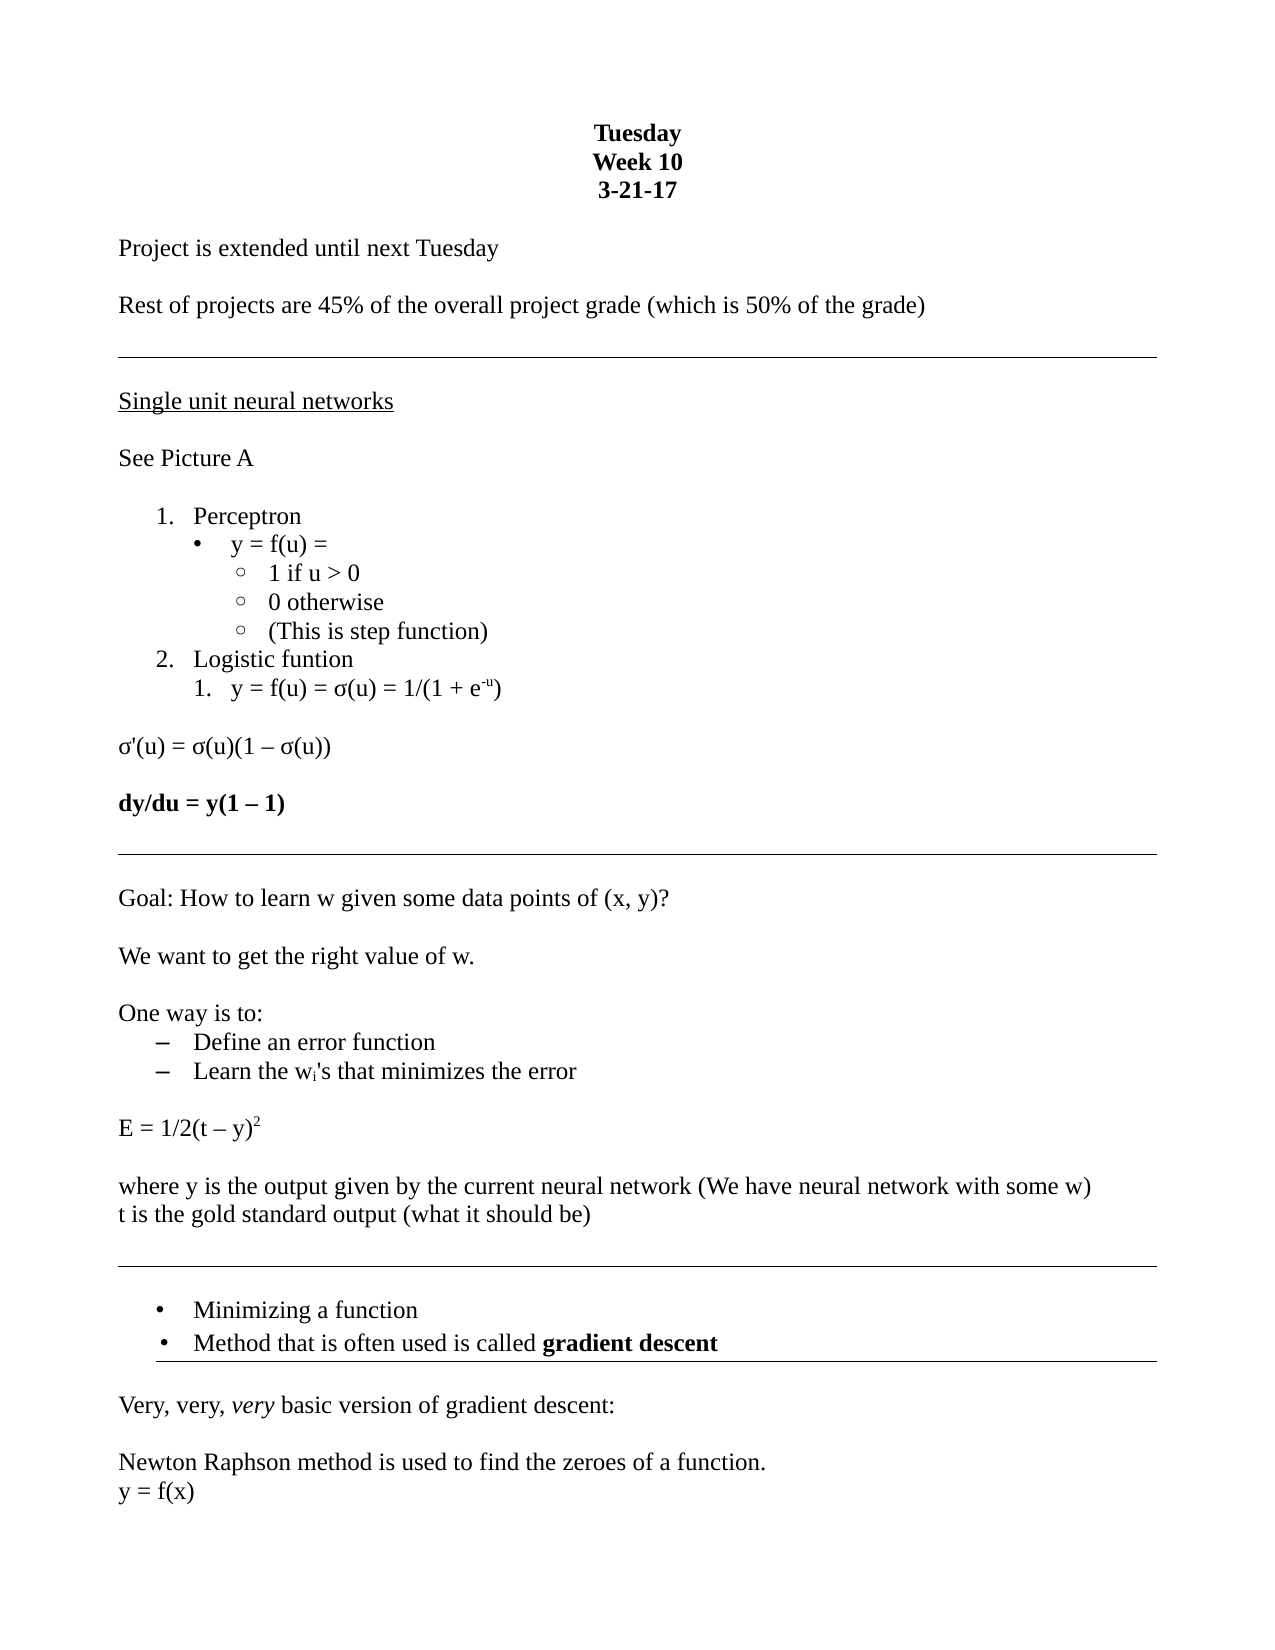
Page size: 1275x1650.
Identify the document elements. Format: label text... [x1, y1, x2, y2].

list Perceptron [156, 501, 1157, 529]
text One way is to: [118, 998, 1157, 1027]
text t is the gold standard output (what it should be) [118, 1199, 1157, 1228]
list Learn the wi's that minimizes the error [156, 1056, 1157, 1084]
text Goal: How to learn w given some data points of (x, y)? [118, 883, 1157, 912]
list Method that is often used is called gradient descent [156, 1323, 1157, 1361]
text Newton Raphson method is used to find the zeroes of a function. [118, 1447, 1157, 1476]
text Week 10 [118, 147, 1157, 176]
list 1 if u > 0 [231, 558, 1157, 587]
text where y is the output given by the current neural network (We have neural network with some w) [118, 1171, 1157, 1199]
text E = 1/2(t – y)2 [118, 1113, 1157, 1142]
text Rest of projects are 45% of the overall project grade (which is 50% of the grade) [118, 291, 1157, 319]
text We want to get the right value of w. [118, 941, 1157, 969]
list (This is step function) [231, 616, 1157, 644]
text Single unit neural networks [118, 386, 1157, 414]
text y = f(x) [118, 1476, 1157, 1505]
list y = f(u) = [193, 529, 1157, 558]
list Minimizing a function [156, 1295, 1157, 1323]
list Define an error function [156, 1027, 1157, 1056]
text Project is extended until next Tuesday [118, 233, 1157, 262]
text dy/du = y(1 – 1) [118, 788, 1157, 817]
text Tuesday [118, 118, 1157, 147]
list y = f(u) = σ(u) = 1/(1 + e-u) [193, 673, 1157, 702]
list 0 otherwise [231, 587, 1157, 616]
text 3-21-17 [118, 176, 1157, 204]
text σ'(u) = σ(u)(1 – σ(u)) [118, 731, 1157, 759]
text Very, very, very basic version of gradient descent: [118, 1390, 1157, 1418]
text See Picture A [118, 443, 1157, 472]
list Logistic funtion [156, 644, 1157, 673]
